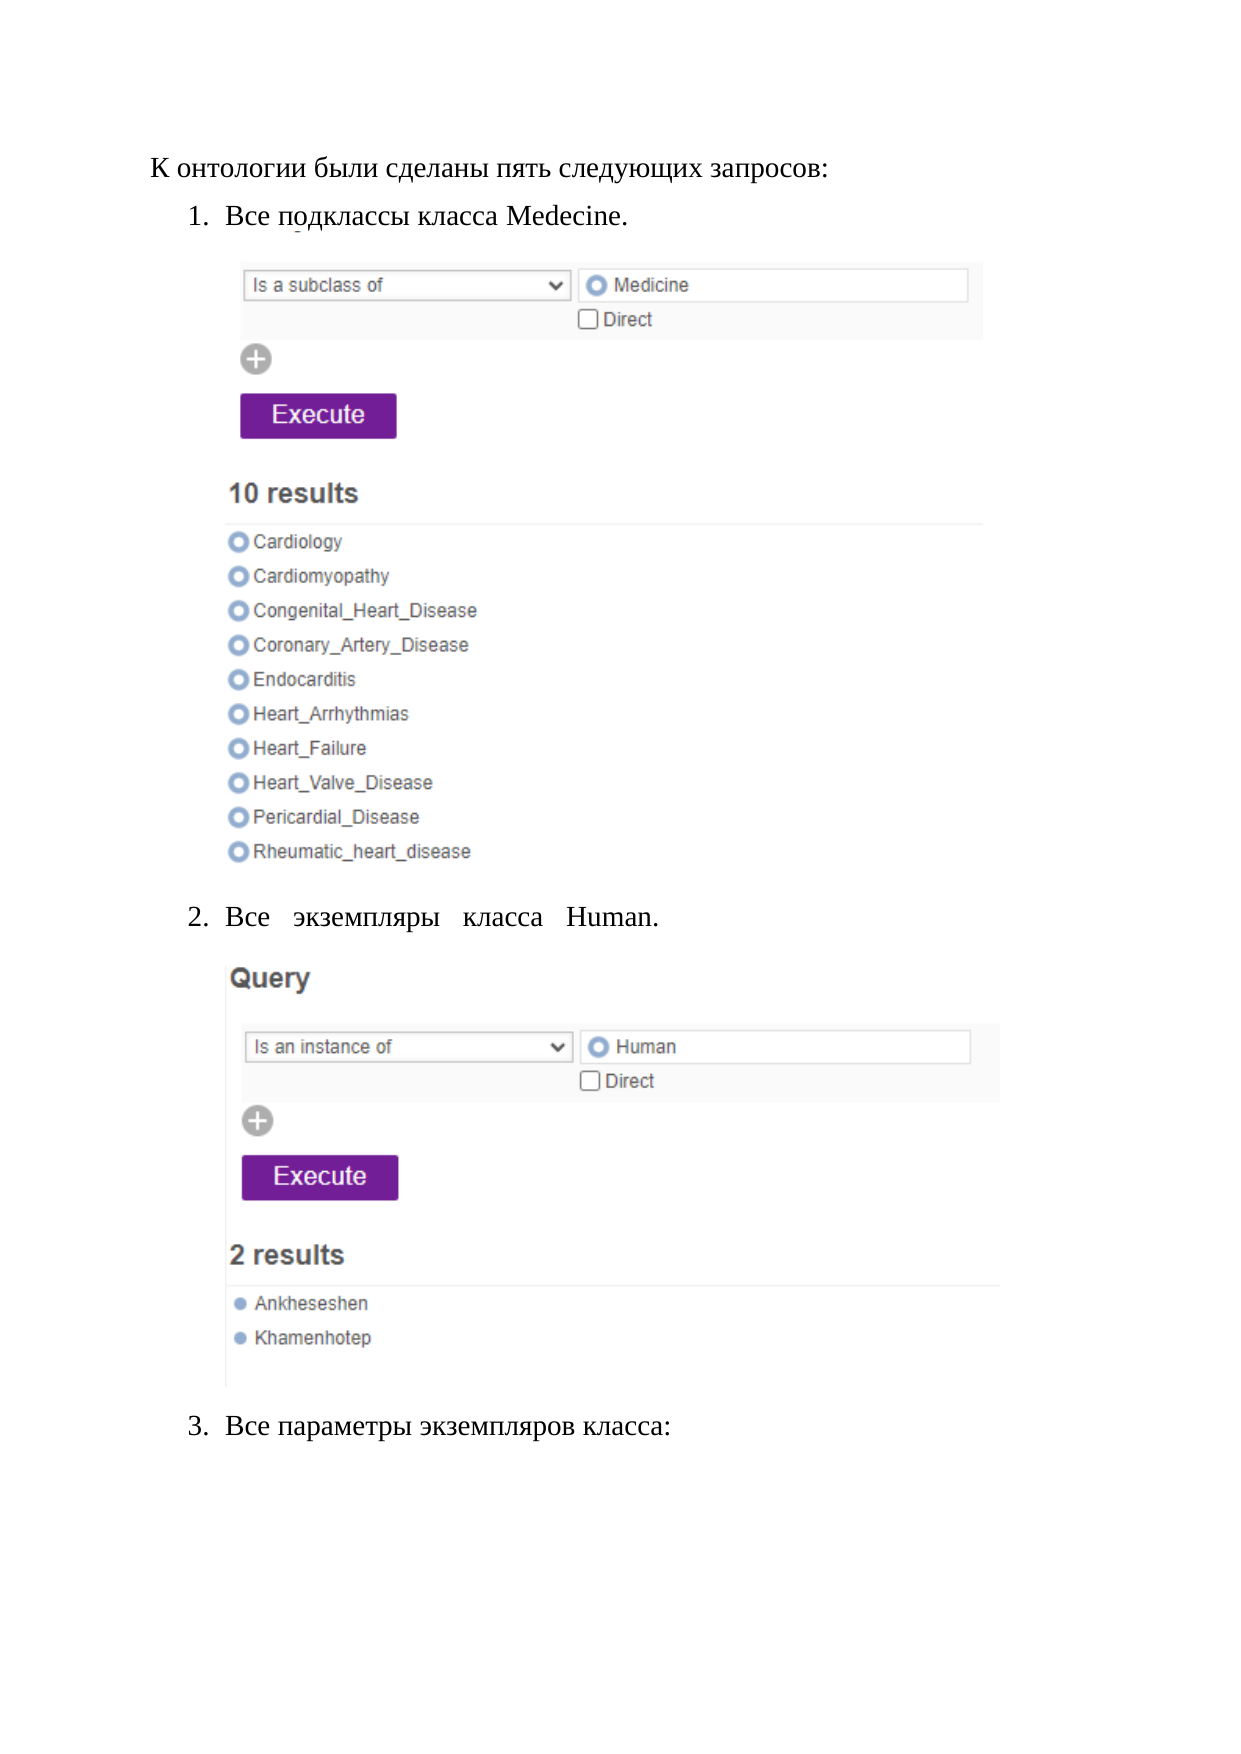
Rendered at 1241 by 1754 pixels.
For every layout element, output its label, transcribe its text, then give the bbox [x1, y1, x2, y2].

picture [225, 966, 1001, 1387]
list Все параметры экземпляров класса: [187, 1408, 1090, 1441]
list Все подклассы класса Medecine. [187, 198, 1090, 885]
list Все экземпляры класса Human. [187, 899, 1090, 1393]
picture [225, 231, 983, 885]
text К онтологии были сделаны пять следующих запросов: [150, 150, 1090, 183]
